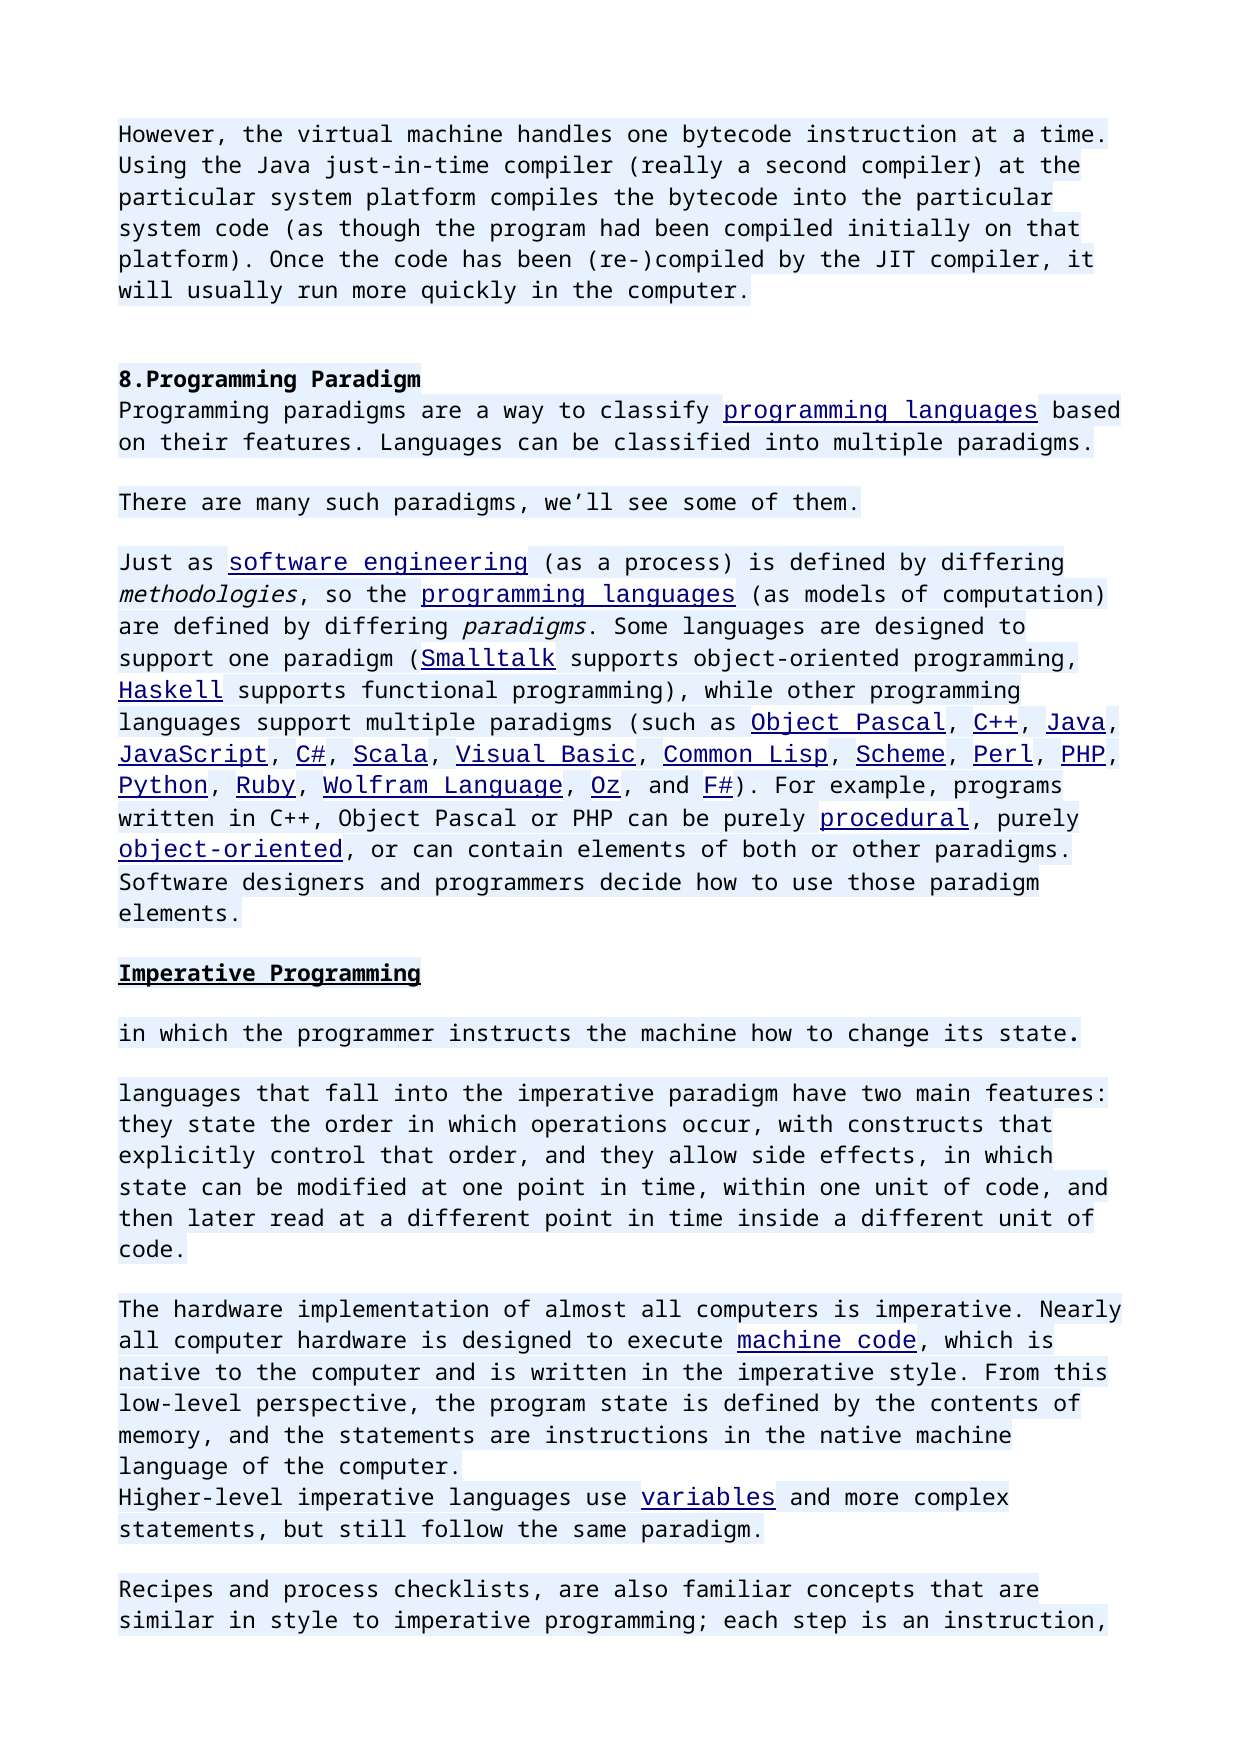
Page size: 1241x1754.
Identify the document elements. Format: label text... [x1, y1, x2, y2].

text The hardware implementation of almost all computers is imperative. Nearly all computer hardware is designed to execute machine code, which is native to the computer and is written in the imperative style. From this low-level perspective, the program state is defined by the contents of memory, and the statements are instructions in the native machine language of the computer. [118, 1293, 1122, 1481]
text in which the programmer instructs the machine how to change its state. [118, 1017, 1122, 1048]
text Higher-level imperative languages use variables and more complex statements, but still follow the same paradigm. [118, 1481, 1122, 1544]
text Programming paradigms are a way to classify programming languages based on their features. Languages can be classified into multiple paradigms. [118, 394, 1122, 458]
text 8.Programming Paradigm [118, 363, 1122, 394]
text There are many such paradigms, we’ll see some of them. [118, 486, 1122, 518]
text Imperative Programming [118, 957, 1122, 988]
text languages that fall into the imperative paradigm have two main features: they state the order in which operations occur, with constructs that explicitly control that order, and they allow side effects, in which state can be modified at one point in time, within one unit of code, and then later read at a different point in time inside a different unit of code. [118, 1077, 1122, 1264]
text Recipes and process checklists, are also familiar concepts that are similar in style to imperative programming; each step is an instruction, [118, 1573, 1122, 1636]
text Just as software engineering (as a process) is defined by differing methodologies, so the programming languages (as models of computation) are defined by differing paradigms. Some languages are designed to support one paradigm (Smalltalk supports object-oriented programming, Haskell supports functional programming), while other programming languages support multiple paradigms (such as Object Pascal, C++, Java, JavaScript, C#, Scala, Visual Basic, Common Lisp, Scheme, Perl, PHP, Python, Ruby, Wolfram Language, Oz, and F#). For example, programs written in C++, Object Pascal or PHP can be purely procedural, purely object-oriented, or can contain elements of both or other paradigms. Software designers and programmers decide how to use those paradigm elements. [118, 546, 1122, 928]
text However, the virtual machine handles one bytecode instruction at a time. Using the Java just-in-time compiler (really a second compiler) at the particular system platform compiles the bytecode into the particular system code (as though the program had been compiled initially on that platform). Once the code has been (re-)compiled by the JIT compiler, it will usually run more quickly in the computer. [118, 118, 1122, 306]
